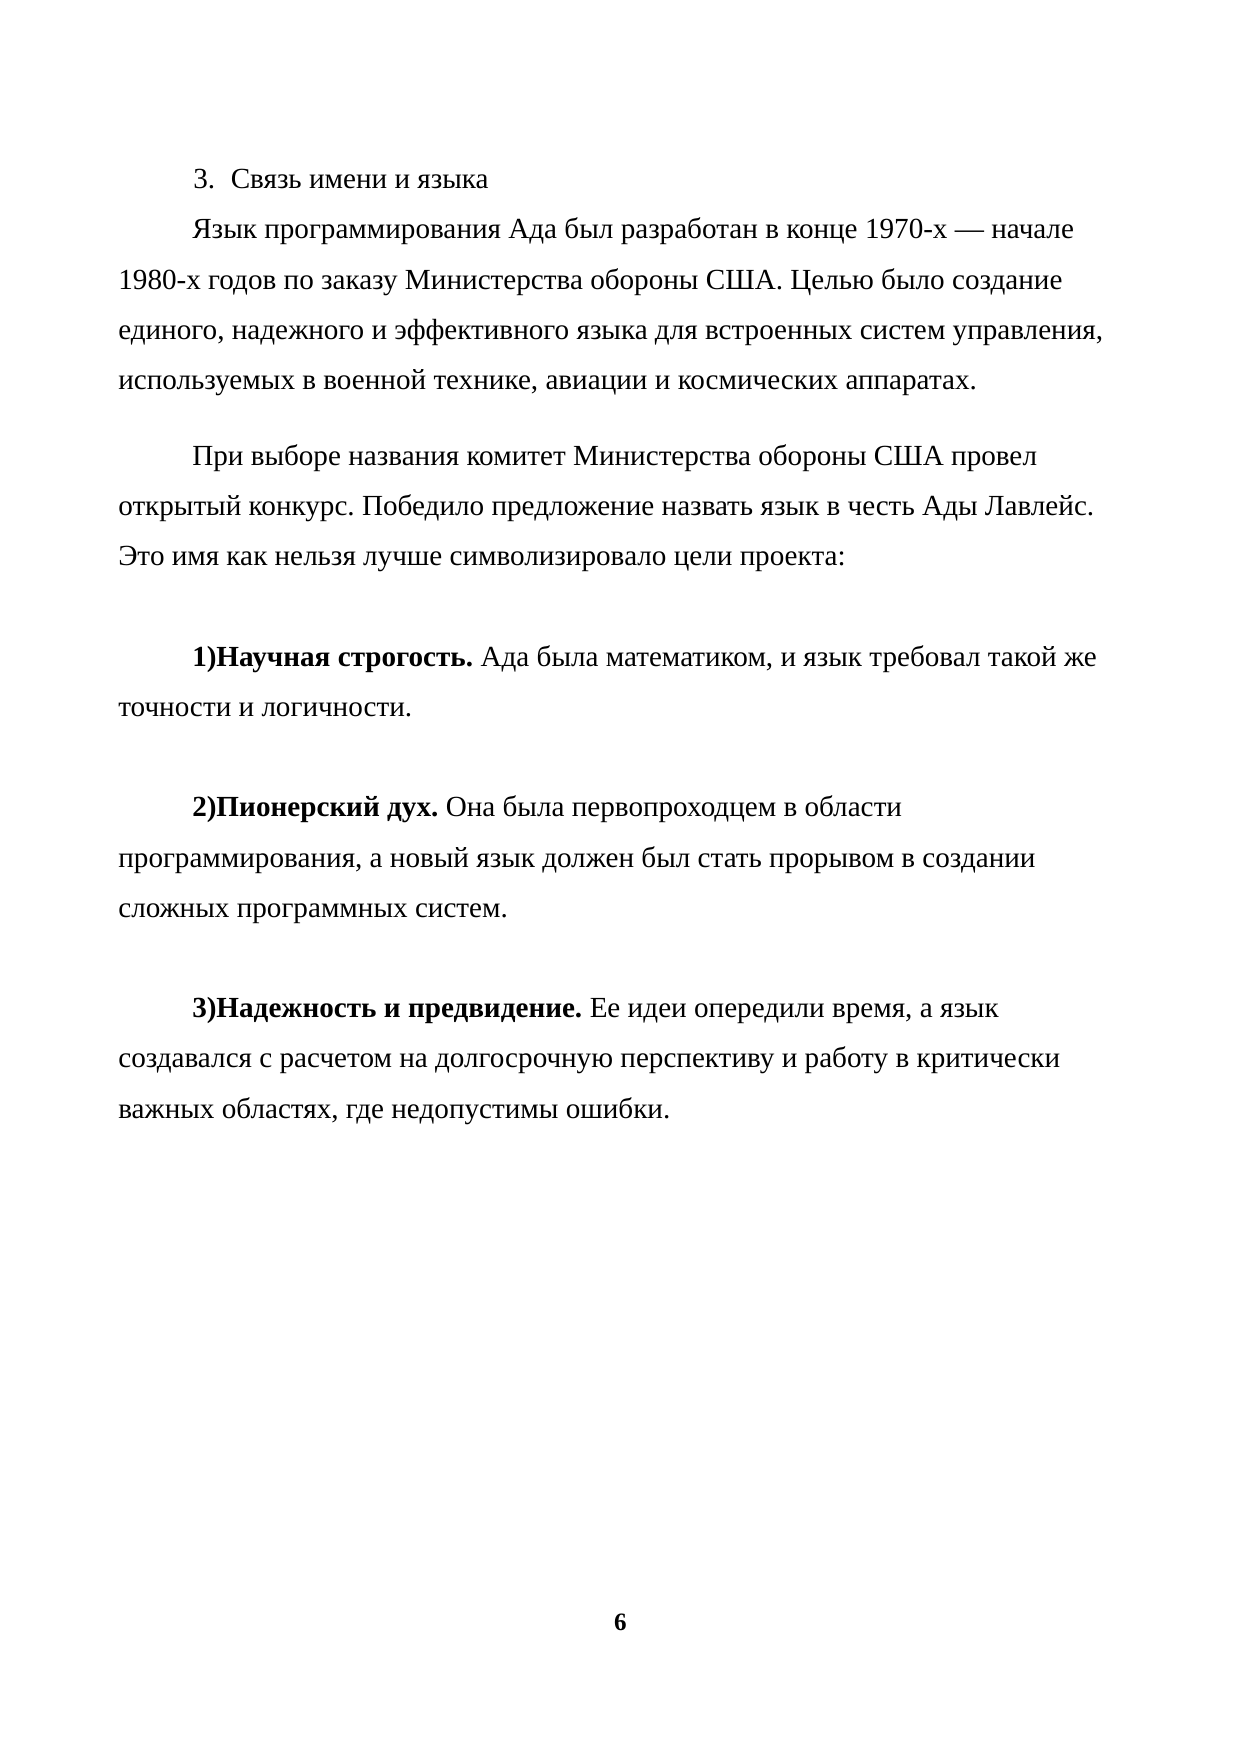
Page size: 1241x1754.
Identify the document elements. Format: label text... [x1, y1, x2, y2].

text 3)Надежность и предвидение. Ее идеи опередили время, а язык создавался с расчетом на долгосрочную перспективу и работу в критически важных областях, где недопустимы ошибки. [118, 990, 1122, 1124]
text Язык программирования Ада был разработан в конце 1970-х — начале 1980-х годов по заказу Министерства обороны США. Целью было создание единого, надежного и эффективного языка для встроенных систем управления, используемых в военной технике, авиации и космических аппаратах. [118, 212, 1122, 396]
list Связь имени и языка [193, 161, 1122, 195]
text При выборе названия комитет Министерства обороны США провел открытый конкурс. Победило предложение назвать язык в честь Ады Лавлейс. Это имя как нельзя лучше символизировало цели проекта: [118, 438, 1122, 572]
text 1)Научная строгость. Ада была математиком, и язык требовал такой же точности и логичности. [118, 639, 1122, 723]
text 2)Пионерский дух. Она была первопроходцем в области программирования, а новый язык должен был стать прорывом в создании сложных программных систем. [118, 789, 1122, 923]
